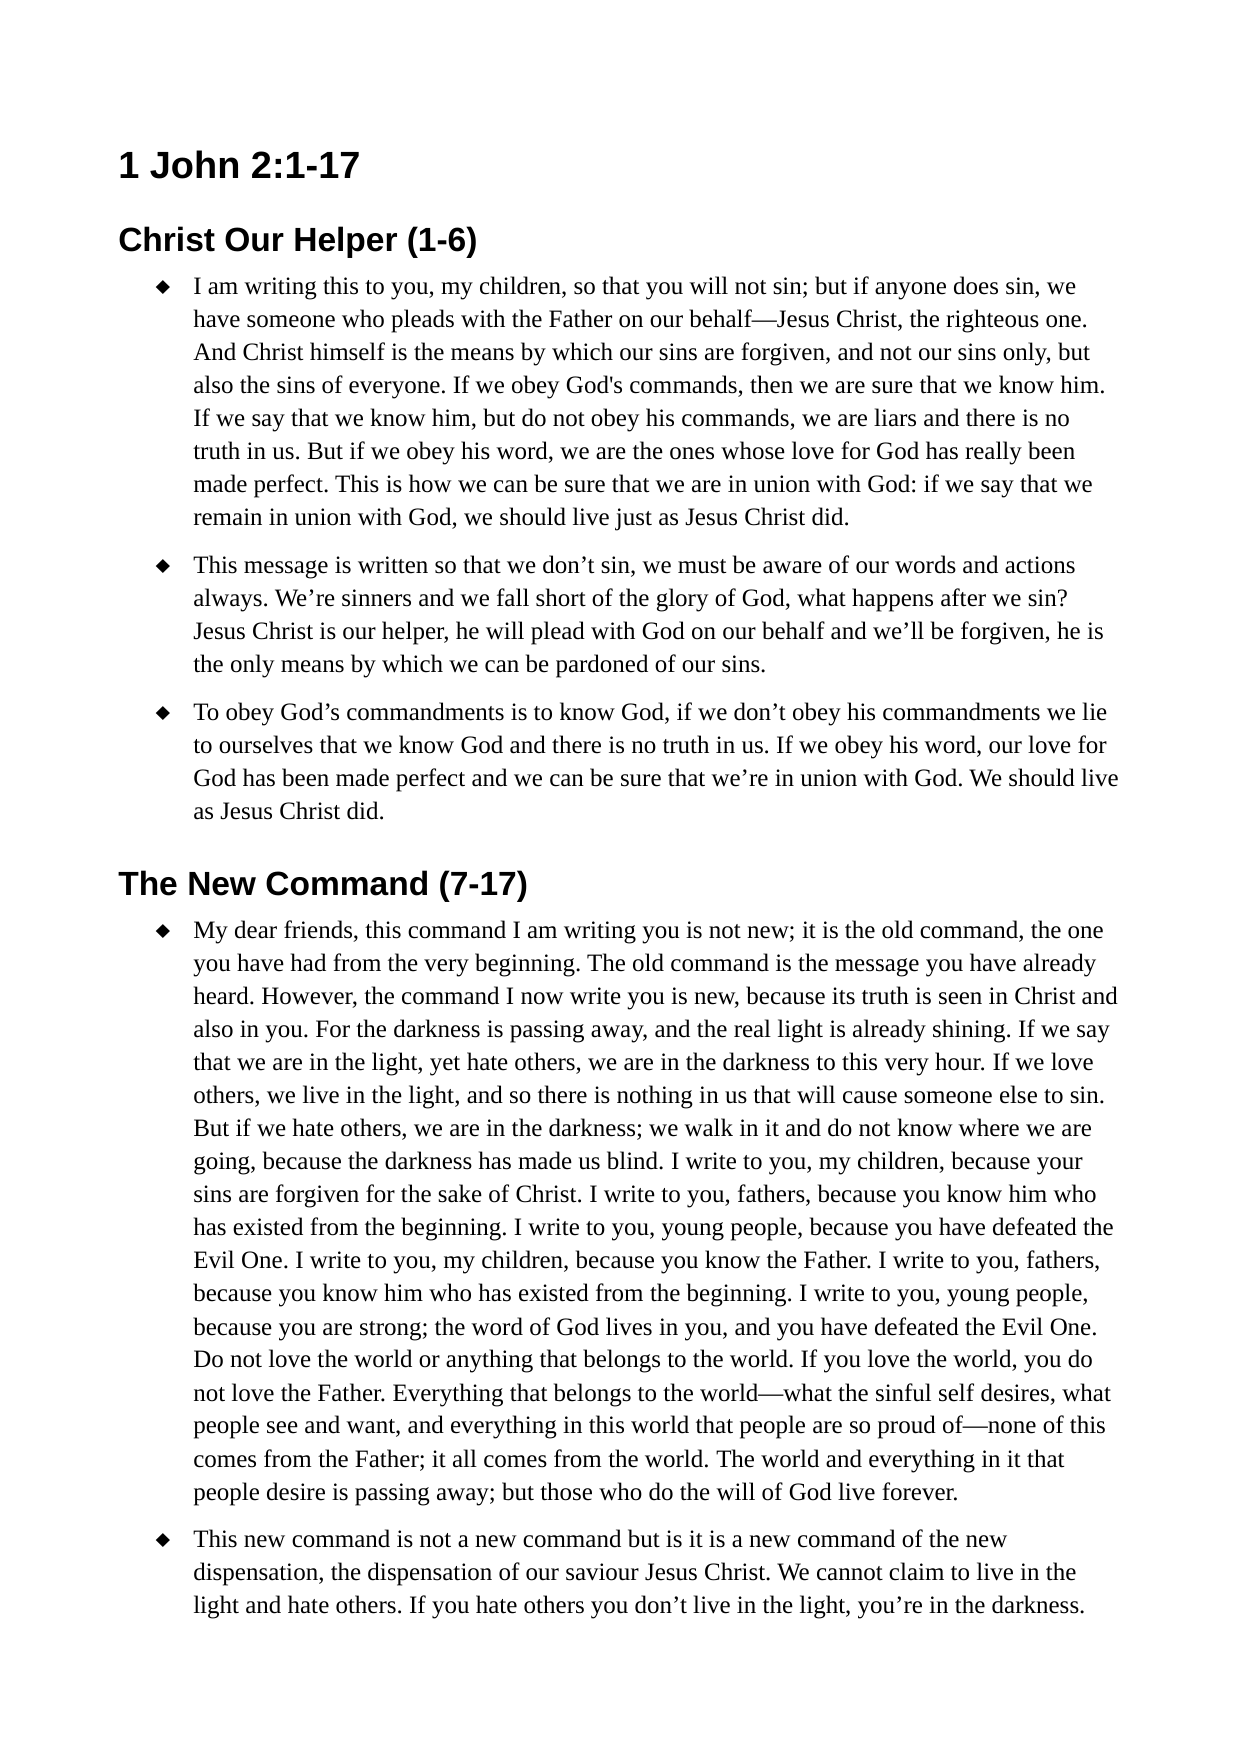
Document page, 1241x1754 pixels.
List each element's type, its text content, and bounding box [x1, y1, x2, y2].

list This message is written so that we don’t sin, we must be aware of our words and actions always. We’re sinners and we fall short of the glory of God, what happens after we sin? Jesus Christ is our helper, he will plead with God on our behalf and we’ll be forgiven, he is the only means by which we can be pardoned of our sins. [156, 550, 1122, 678]
list My dear friends, this command I am writing you is not new; it is the old command, the one you have had from the very beginning. The old command is the message you have already heard. However, the command I now write you is new, because its truth is seen in Christ and also in you. For the darkness is passing away, and the real light is already shining. If we say that we are in the light, yet hate others, we are in the darkness to this very hour. If we love others, we live in the light, and so there is nothing in us that will cause someone else to sin. But if we hate others, we are in the darkness; we walk in it and do not know where we are going, because the darkness has made us blind. I write to you, my children, because your sins are forgiven for the sake of Christ. I write to you, fathers, because you know him who has existed from the beginning. I write to you, young people, because you have defeated the Evil One. I write to you, my children, because you know the Father. I write to you, fathers, because you know him who has existed from the beginning. I write to you, young people, because you are strong; the word of God lives in you, and you have defeated the Evil One. Do not love the world or anything that belongs to the world. If you love the world, you do not love the Father. Everything that belongs to the world—what the sinful self desires, what people see and want, and everything in this world that people are so proud of—none of this comes from the Father; it all comes from the world. The world and everything in it that people desire is passing away; but those who do the will of God live forever. [156, 915, 1122, 1505]
subtitle The New Command (7-17) [118, 864, 1122, 903]
list I am writing this to you, my children, so that you will not sin; but if anyone does sin, we have someone who pleads with the Father on our behalf—Jesus Christ, the righteous one. And Christ himself is the means by which our sins are forgiven, and not our sins only, but also the sins of everyone. If we obey God's commands, then we are sure that we know him. If we say that we know him, but do not obey his commands, we are liars and there is no truth in us. But if we obey his word, we are the ones whose love for God has really been made perfect. This is how we can be sure that we are in union with God: if we say that we remain in union with God, we should live just as Jesus Christ did. [156, 271, 1122, 531]
subtitle Christ Our Helper (1-6) [118, 220, 1122, 259]
list This new command is not a new command but is it is a new command of the new dispensation, the dispensation of our saviour Jesus Christ. We cannot claim to live in the light and hate others. If you hate others you don’t live in the light, you’re in the darkness. [156, 1524, 1122, 1619]
list To obey God’s commandments is to know God, if we don’t obey his commandments we lie to ourselves that we know God and there is no truth in us. If we obey his word, our love for God has been made perfect and we can be sure that we’re in union with God. We should live as Jesus Christ did. [156, 697, 1122, 824]
subtitle 1 John 2:1-17 [118, 143, 1122, 187]
